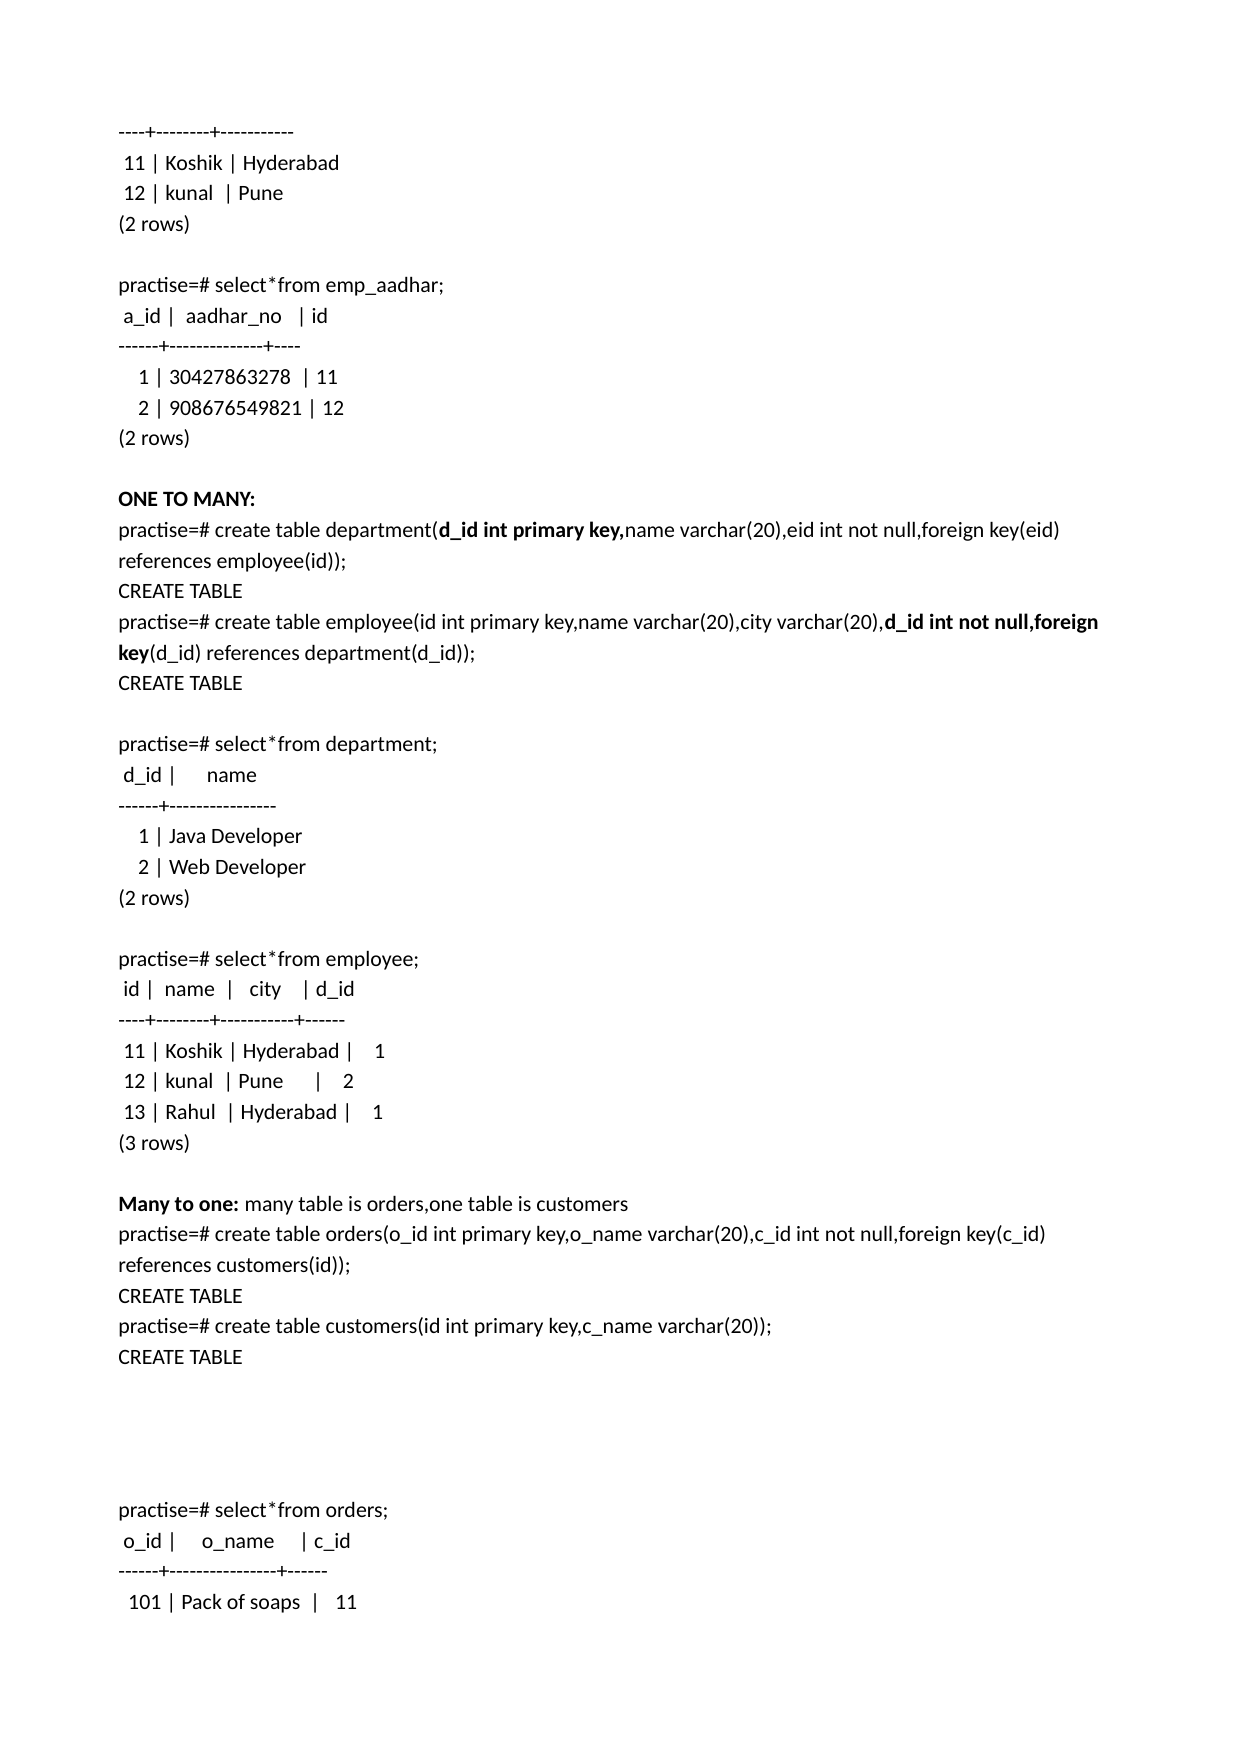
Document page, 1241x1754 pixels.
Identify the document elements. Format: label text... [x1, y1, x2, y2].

text CREATE TABLE [118, 1282, 1122, 1308]
text practise=# select*from orders; [118, 1496, 1122, 1523]
text ONE TO MANY: [118, 486, 1122, 512]
text 2 | Web Developer [118, 853, 1122, 880]
text 12 | kunal | Pune | 2 [118, 1067, 1122, 1094]
text id | name | city | d_id [118, 976, 1122, 1002]
text a_id | aadhar_no | id [118, 302, 1122, 328]
text (3 rows) [118, 1129, 1122, 1155]
text 2 | 908676549821 | 12 [118, 394, 1122, 420]
text CREATE TABLE [118, 669, 1122, 696]
text 1 | 30427863278 | 11 [118, 363, 1122, 390]
text 13 | Rahul | Hyderabad | 1 [118, 1098, 1122, 1125]
text practise=# create table orders(o_id int primary key,o_name varchar(20),c_id int not null,foreign key(c_id) references customers(id)); [118, 1221, 1122, 1278]
text o_id | o_name | c_id [118, 1527, 1122, 1553]
text 11 | Koshik | Hyderabad [118, 149, 1122, 175]
text practise=# select*from department; [118, 731, 1122, 757]
text ------+----------------+------ [118, 1557, 1122, 1584]
text ------+---------------- [118, 792, 1122, 818]
text practise=# create table employee(id int primary key,name varchar(20),city varchar(20),d_id int not null,foreign key(d_id) references department(d_id)); [118, 608, 1122, 665]
text (2 rows) [118, 884, 1122, 910]
text practise=# create table department(d_id int primary key,name varchar(20),eid int not null,foreign key(eid) references employee(id)); [118, 516, 1122, 573]
text 1 | Java Developer [118, 822, 1122, 849]
text practise=# select*from employee; [118, 945, 1122, 972]
text d_id | name [118, 761, 1122, 788]
text ------+--------------+---- [118, 332, 1122, 359]
text Many to one: many table is orders,one table is customers [118, 1190, 1122, 1217]
text 11 | Koshik | Hyderabad | 1 [118, 1037, 1122, 1063]
text practise=# create table customers(id int primary key,c_name varchar(20)); [118, 1312, 1122, 1339]
text ----+--------+----------- [118, 118, 1122, 145]
text CREATE TABLE [118, 1343, 1122, 1370]
text ----+--------+-----------+------ [118, 1006, 1122, 1033]
text CREATE TABLE [118, 577, 1122, 604]
text (2 rows) [118, 210, 1122, 237]
text 12 | kunal | Pune [118, 179, 1122, 206]
text 101 | Pack of soaps | 11 [118, 1588, 1122, 1615]
text (2 rows) [118, 424, 1122, 451]
text practise=# select*from emp_aadhar; [118, 271, 1122, 298]
